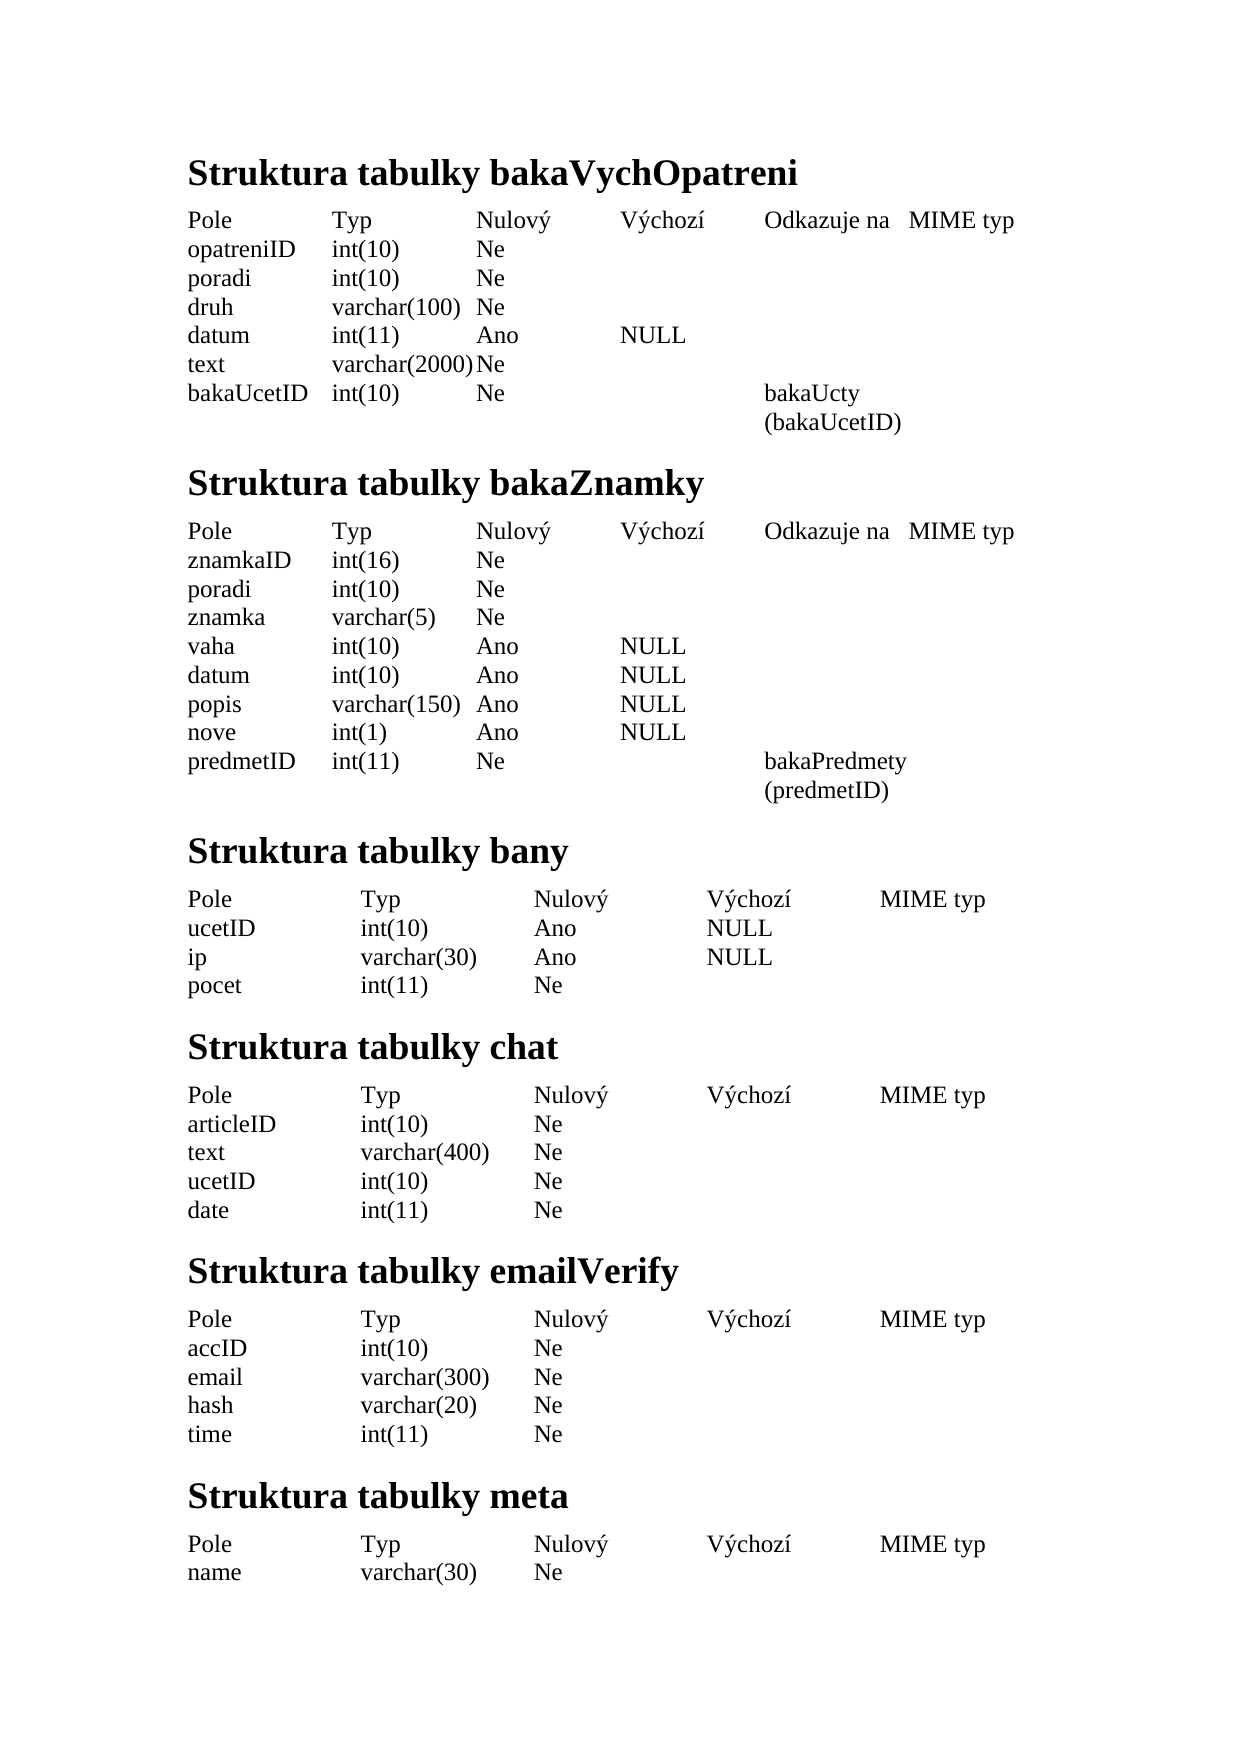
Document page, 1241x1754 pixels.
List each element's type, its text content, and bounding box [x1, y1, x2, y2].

table_cell NULL [620, 660, 764, 689]
table_cell Ne [476, 349, 620, 378]
table_cell [706, 1419, 879, 1448]
table_cell [620, 574, 764, 602]
table_cell [706, 1195, 879, 1224]
table_cell varchar(400) [360, 1138, 533, 1166]
table_cell NULL [620, 321, 764, 349]
table_header Typ [360, 1304, 533, 1333]
table_header MIME typ [880, 884, 1053, 913]
table_cell Ne [476, 378, 620, 436]
table_cell hash [188, 1391, 360, 1419]
table_cell [706, 1138, 879, 1166]
table_cell [706, 971, 879, 999]
table_header Pole [188, 516, 332, 545]
table_cell znamka [188, 603, 332, 631]
table_header Výchozí [706, 1529, 879, 1557]
table_header Výchozí [706, 1080, 879, 1109]
table_cell nove [188, 718, 332, 746]
table_cell [706, 1333, 879, 1362]
table_cell Ne [534, 1558, 706, 1586]
table_header Nulový [476, 206, 620, 234]
table_header MIME typ [908, 516, 1053, 545]
table_cell varchar(20) [360, 1391, 533, 1419]
table_cell bakaPredmety (predmetID) [764, 746, 908, 804]
table_cell [880, 1195, 1053, 1224]
table_header Výchozí [620, 516, 764, 545]
table_cell varchar(30) [360, 1558, 533, 1586]
table_header Nulový [476, 516, 620, 545]
table_cell poradi [188, 574, 332, 602]
table_header Nulový [534, 1529, 706, 1557]
table_header MIME typ [880, 1529, 1053, 1557]
table_cell [908, 746, 1053, 804]
table_cell email [188, 1362, 360, 1391]
table_cell Ano [476, 631, 620, 660]
table_cell [880, 1419, 1053, 1448]
table_cell Ne [534, 1419, 706, 1448]
table_cell int(10) [332, 234, 476, 263]
table_cell int(10) [360, 913, 533, 942]
table_cell Ne [476, 746, 620, 804]
table_cell int(10) [360, 1333, 533, 1362]
table_cell poradi [188, 263, 332, 292]
table_header Výchozí [706, 1304, 879, 1333]
table_cell varchar(30) [360, 942, 533, 971]
table_cell [764, 631, 908, 660]
table_cell [764, 321, 908, 349]
table_header Výchozí [620, 206, 764, 234]
table_cell [620, 263, 764, 292]
table_cell int(11) [360, 1419, 533, 1448]
table_cell time [188, 1419, 360, 1448]
table_cell Ne [534, 971, 706, 999]
subtitle Struktura tabulky bakaVychOpatreni [187, 150, 1053, 193]
subtitle Struktura tabulky bany [187, 829, 1053, 872]
table_cell Ne [476, 263, 620, 292]
table_cell int(10) [332, 263, 476, 292]
table_header Nulový [534, 1304, 706, 1333]
table_cell [620, 292, 764, 321]
table_cell int(10) [332, 631, 476, 660]
table_cell [706, 1109, 879, 1137]
table_cell Ano [476, 689, 620, 717]
table_cell Ne [534, 1138, 706, 1166]
table_cell opatreniID [188, 234, 332, 263]
table_cell [764, 349, 908, 378]
table_cell [706, 1558, 879, 1586]
table_cell [706, 1166, 879, 1195]
subtitle Struktura tabulky bakaZnamky [187, 461, 1053, 504]
table_header Pole [188, 1304, 360, 1333]
table_header MIME typ [880, 1304, 1053, 1333]
table_cell int(10) [332, 574, 476, 602]
subtitle Struktura tabulky chat [187, 1024, 1053, 1067]
table_cell ip [188, 942, 360, 971]
table_cell vaha [188, 631, 332, 660]
table_cell Ne [534, 1195, 706, 1224]
table_cell popis [188, 689, 332, 717]
table_cell datum [188, 321, 332, 349]
table_cell varchar(5) [332, 603, 476, 631]
table_header Nulový [534, 1080, 706, 1109]
table_header Pole [188, 1080, 360, 1109]
table_cell text [188, 1138, 360, 1166]
table_cell articleID [188, 1109, 360, 1137]
table_cell [880, 1138, 1053, 1166]
table_cell [880, 1333, 1053, 1362]
table_cell Ano [534, 913, 706, 942]
table_header Typ [332, 516, 476, 545]
table_cell ucetID [188, 913, 360, 942]
table_cell datum [188, 660, 332, 689]
table_cell accID [188, 1333, 360, 1362]
table_cell [880, 1166, 1053, 1195]
table_cell NULL [620, 631, 764, 660]
table_cell [764, 718, 908, 746]
table_cell Ano [476, 718, 620, 746]
table_cell int(11) [332, 321, 476, 349]
table_cell [620, 378, 764, 436]
table_header Typ [360, 884, 533, 913]
subtitle Struktura tabulky meta [187, 1473, 1053, 1516]
table_header Pole [188, 1529, 360, 1557]
table_cell [880, 1391, 1053, 1419]
table_cell [620, 349, 764, 378]
subtitle Struktura tabulky emailVerify [187, 1249, 1053, 1292]
table_cell [620, 746, 764, 804]
table_cell int(11) [360, 971, 533, 999]
table_cell [880, 1558, 1053, 1586]
table_cell [706, 1391, 879, 1419]
table_cell Ne [476, 234, 620, 263]
table_cell int(11) [332, 746, 476, 804]
table_cell Ne [534, 1362, 706, 1391]
table_cell Ne [476, 574, 620, 602]
table_cell varchar(150) [332, 689, 476, 717]
table_cell [764, 234, 908, 263]
table_header Pole [188, 206, 332, 234]
table_cell int(11) [360, 1195, 533, 1224]
table_cell varchar(300) [360, 1362, 533, 1391]
table_cell Ne [476, 603, 620, 631]
table_cell name [188, 1558, 360, 1586]
table_header Typ [360, 1529, 533, 1557]
table_cell Ne [534, 1109, 706, 1137]
table_cell int(1) [332, 718, 476, 746]
table_cell int(10) [360, 1166, 533, 1195]
table_header Typ [360, 1080, 533, 1109]
table_cell [764, 292, 908, 321]
table_cell Ano [534, 942, 706, 971]
table_cell Ano [476, 660, 620, 689]
table_cell druh [188, 292, 332, 321]
table_cell [706, 1362, 879, 1391]
table_cell [620, 603, 764, 631]
table_header MIME typ [880, 1080, 1053, 1109]
table_cell int(10) [332, 378, 476, 436]
table_cell [620, 545, 764, 574]
table_cell date [188, 1195, 360, 1224]
table_cell Ne [534, 1333, 706, 1362]
table_cell [764, 603, 908, 631]
table_cell pocet [188, 971, 360, 999]
table_cell [764, 574, 908, 602]
table_cell bakaUcty (bakaUcetID) [764, 378, 908, 436]
table_header Pole [188, 884, 360, 913]
table_cell Ne [534, 1166, 706, 1195]
table_cell int(10) [360, 1109, 533, 1137]
table_header Odkazuje na [764, 516, 908, 545]
table_cell [880, 1362, 1053, 1391]
table_cell Ne [534, 1391, 706, 1419]
table_cell int(16) [332, 545, 476, 574]
table_cell [880, 971, 1053, 999]
table_cell varchar(100) [332, 292, 476, 321]
table_header Nulový [534, 884, 706, 913]
table_cell [620, 234, 764, 263]
table_header MIME typ [908, 206, 1053, 234]
table_cell [880, 1109, 1053, 1137]
table_cell Ano [476, 321, 620, 349]
table_cell [764, 689, 908, 717]
table_cell NULL [620, 718, 764, 746]
table_header Typ [332, 206, 476, 234]
table_cell znamkaID [188, 545, 332, 574]
table_cell [908, 378, 1053, 436]
table_cell text [188, 349, 332, 378]
table_header Odkazuje na [764, 206, 908, 234]
table_cell varchar(2000) [332, 349, 476, 378]
table_cell predmetID [188, 746, 332, 804]
table_header Výchozí [706, 884, 879, 913]
table_cell [764, 545, 908, 574]
table_cell [880, 942, 1053, 971]
table_cell bakaUcetID [188, 378, 332, 436]
table_cell [880, 913, 1053, 942]
table_cell NULL [706, 913, 879, 942]
table_cell NULL [620, 689, 764, 717]
table_cell Ne [476, 292, 620, 321]
table_cell Ne [476, 545, 620, 574]
table_cell [764, 263, 908, 292]
table_cell [764, 660, 908, 689]
table_cell ucetID [188, 1166, 360, 1195]
table_cell int(10) [332, 660, 476, 689]
table_cell NULL [706, 942, 879, 971]
